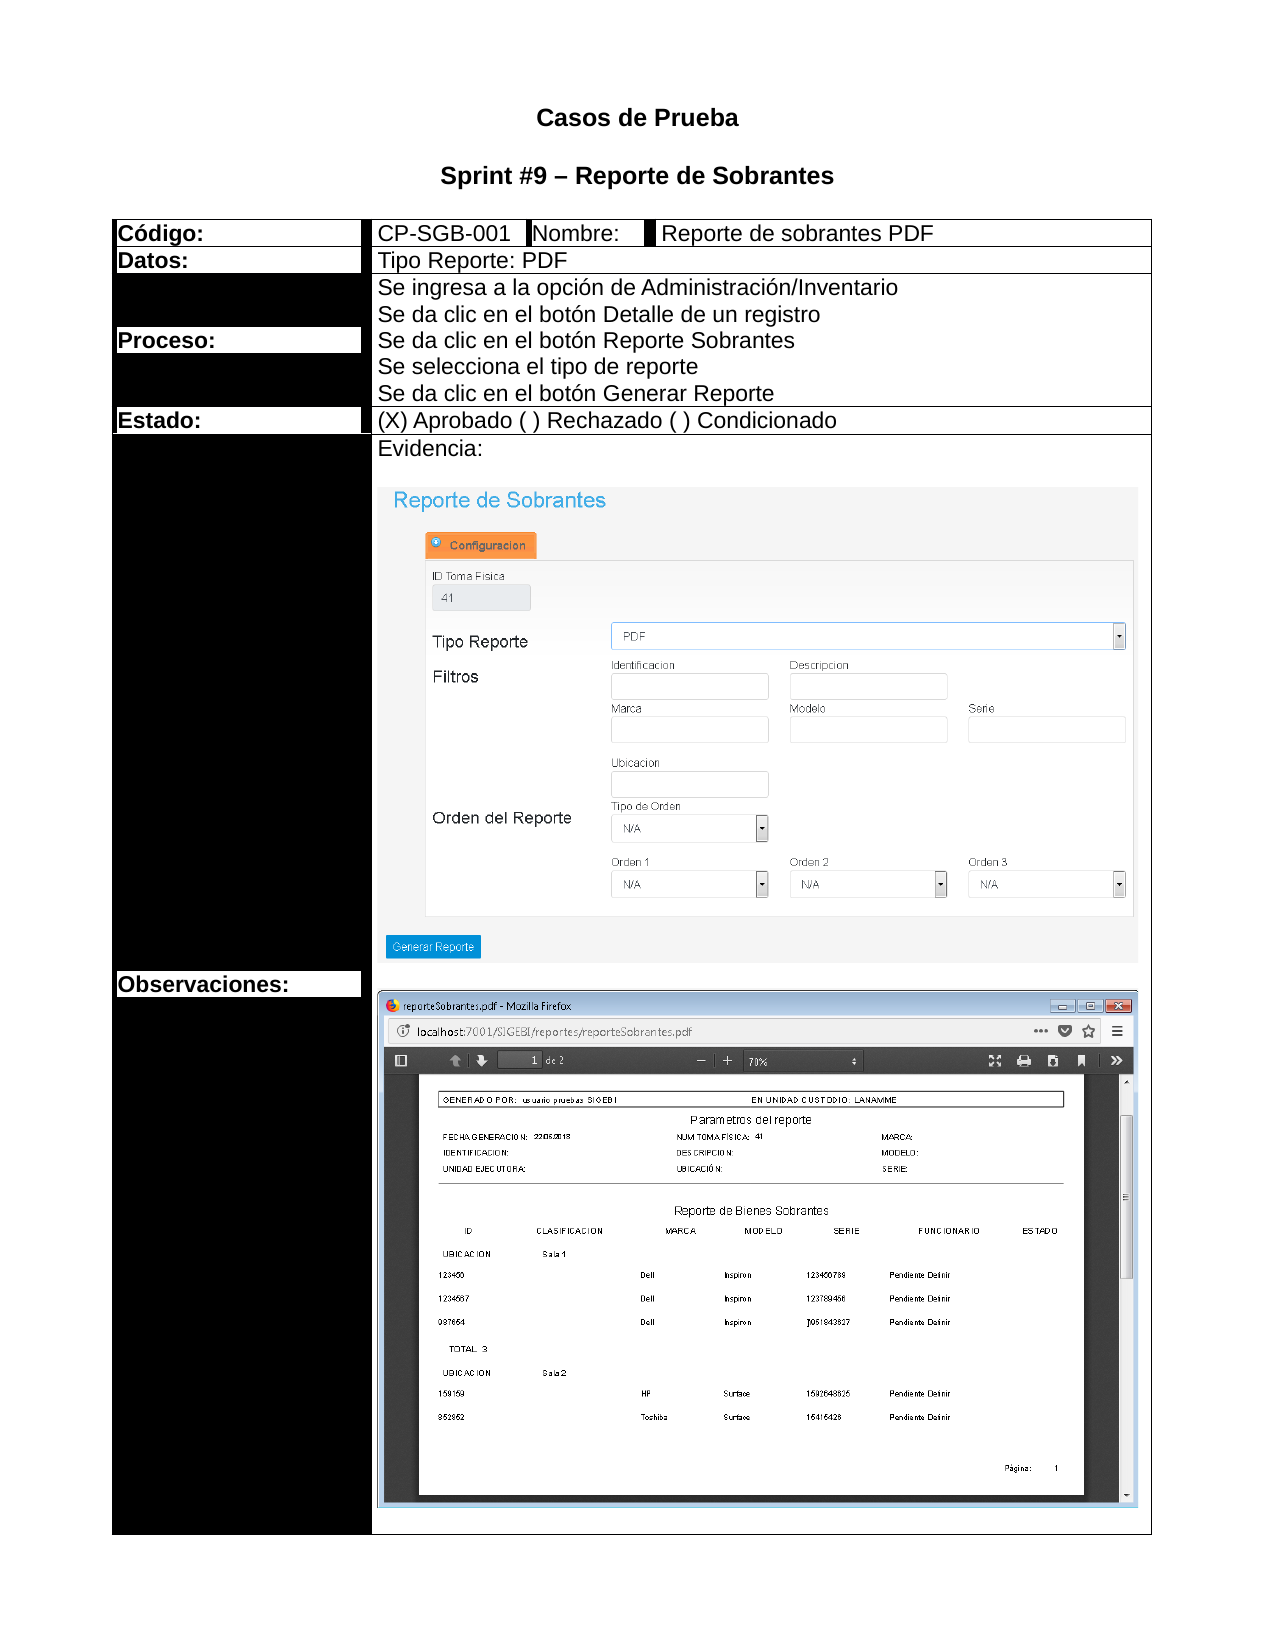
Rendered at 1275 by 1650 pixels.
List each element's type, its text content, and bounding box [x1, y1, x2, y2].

table_header Nombre: [644, 220, 655, 246]
table_cell Proceso: [113, 274, 371, 406]
text Casos de Prueba [118, 103, 1157, 132]
table_cell Evidencia: [372, 435, 377, 1534]
table_header CP-SGB-001 [515, 220, 526, 246]
table_header Código: [361, 220, 371, 246]
table_cell Observaciones: [113, 435, 371, 1534]
table_cell Estado: [361, 407, 371, 433]
table_cell Evidencia: [1140, 435, 1151, 1534]
table_cell Datos: [361, 247, 371, 273]
text Sprint #9 – Reporte de Sobrantes [118, 161, 1157, 190]
